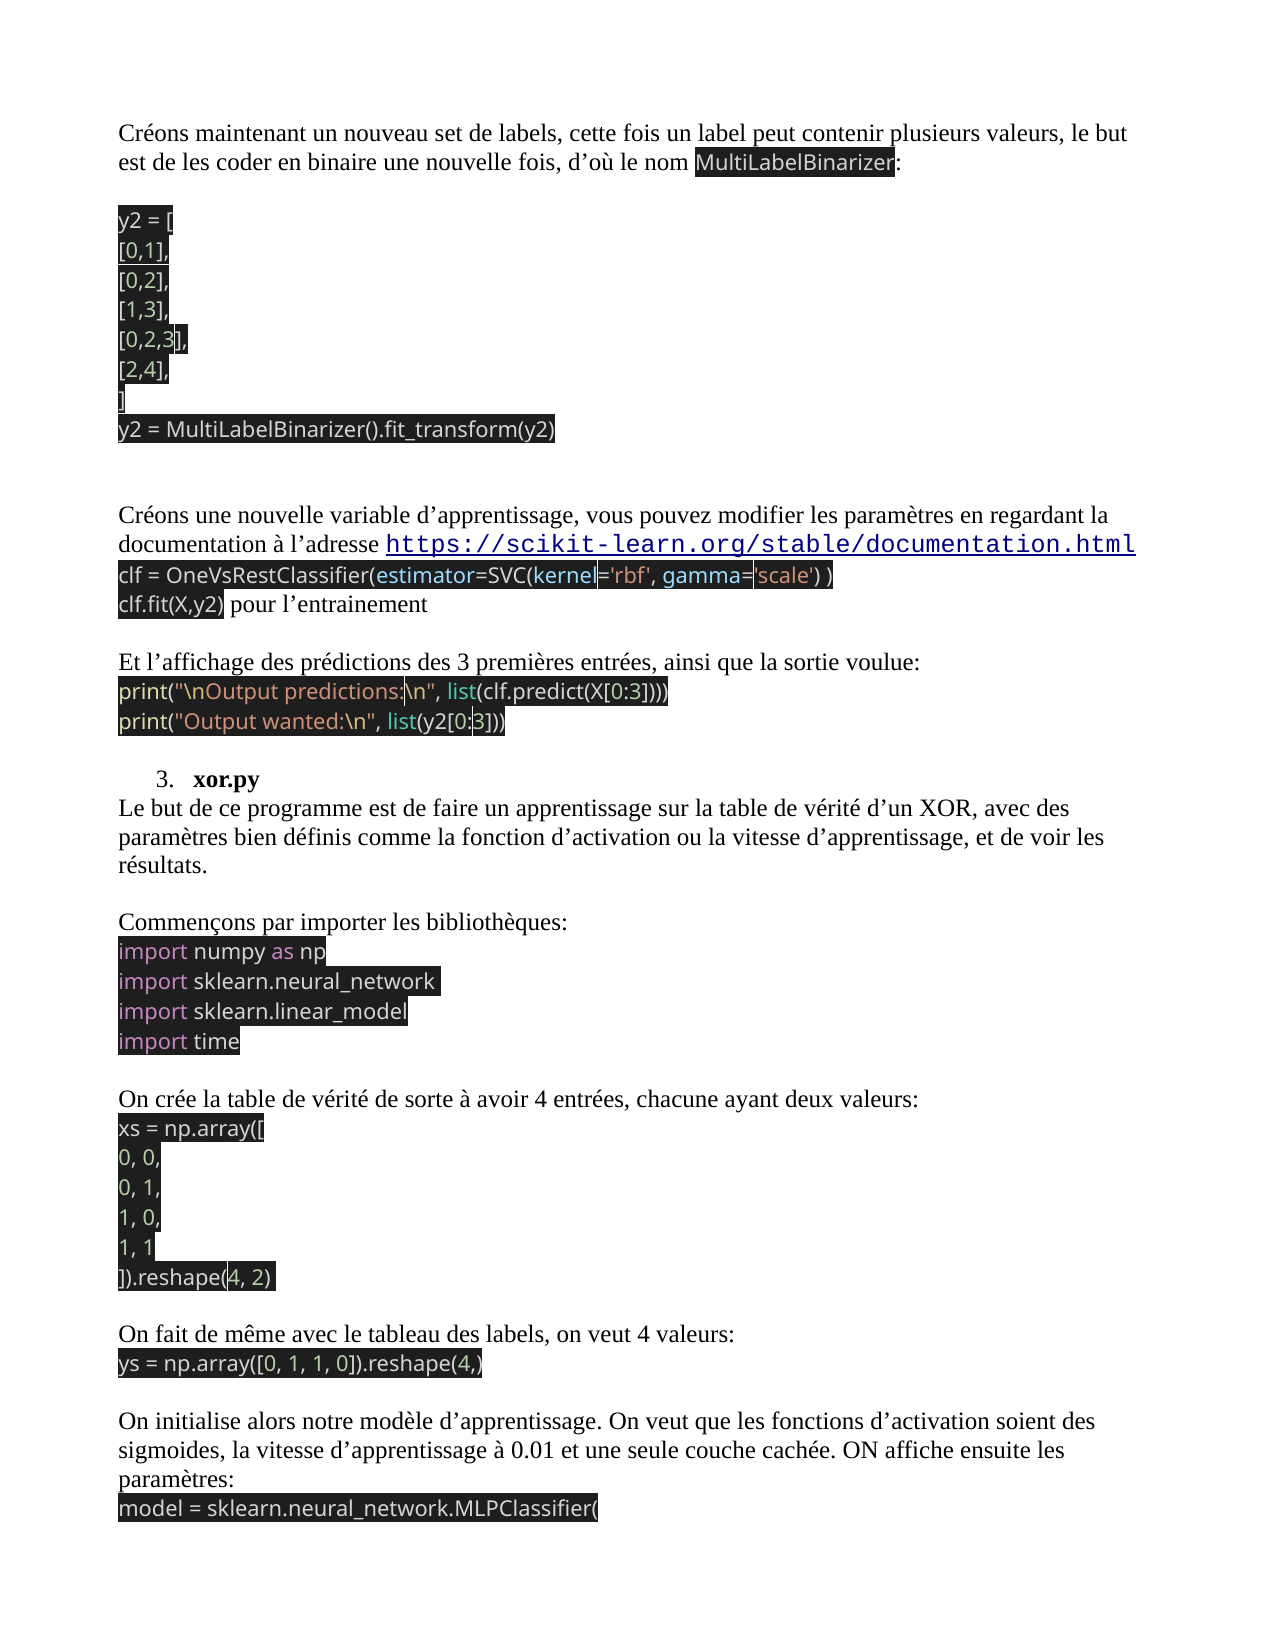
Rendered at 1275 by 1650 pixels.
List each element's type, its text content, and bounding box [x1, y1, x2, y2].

text ys = np.array([0, 1, 1, 0]).reshape(4,) [118, 1348, 1157, 1378]
text import sklearn.linear_model [118, 996, 1157, 1026]
text ]).reshape(4, 2) [118, 1261, 1157, 1291]
text [1,3], [118, 294, 1157, 324]
text import sklearn.neural_network [118, 966, 1157, 996]
text [0,2], [118, 264, 1157, 294]
text Et l’affichage des prédictions des 3 premières entrées, ainsi que la sortie voulue: [118, 647, 1157, 676]
text clf.fit(X,y2) pour l’entrainement [118, 589, 1157, 619]
text y2 = [ [118, 205, 1157, 235]
text On fait de même avec le tableau des labels, on veut 4 valeurs: [118, 1319, 1157, 1348]
text Créons une nouvelle variable d’apprentissage, vous pouvez modifier les paramètres en regardant la documentation à l’adresse https://scikit-learn.org/stable/documentation.html [118, 500, 1157, 559]
text [0,1], [118, 235, 1157, 264]
text print("\nOutput predictions:\n", list(clf.predict(X[0:3]))) [118, 676, 1157, 706]
list xor.py [156, 764, 1157, 793]
text ] [118, 384, 1157, 413]
text [0,2,3], [118, 324, 1157, 354]
text import numpy as np [118, 936, 1157, 966]
text clf = OneVsRestClassifier(estimator=SVC(kernel='rbf', gamma='scale') ) [118, 559, 1157, 589]
text On initialise alors notre modèle d’apprentissage. On veut que les fonctions d’activation soient des sigmoides, la vitesse d’apprentissage à 0.01 et une seule couche cachée. ON affiche ensuite les paramètres: [118, 1406, 1157, 1493]
text 0, 1, [118, 1172, 1157, 1202]
text xs = np.array([ [118, 1112, 1157, 1142]
text 0, 0, [118, 1142, 1157, 1172]
text Commençons par importer les bibliothèques: [118, 907, 1157, 936]
text 1, 1 [118, 1232, 1157, 1261]
text Le but de ce programme est de faire un apprentissage sur la table de vérité d’un XOR, avec des paramètres bien définis comme la fonction d’activation ou la vitesse d’apprentissage, et de voir les résultats. [118, 793, 1157, 879]
text [2,4], [118, 354, 1157, 384]
text On crée la table de vérité de sorte à avoir 4 entrées, chacune ayant deux valeurs: [118, 1084, 1157, 1112]
text Créons maintenant un nouveau set de labels, cette fois un label peut contenir plusieurs valeurs, le but est de les coder en binaire une nouvelle fois, d’où le nom MultiLabelBinarizer: [118, 118, 1157, 177]
text model = sklearn.neural_network.MLPClassifier( [118, 1493, 1157, 1522]
text print("Output wanted:\n", list(y2[0:3])) [118, 706, 1157, 736]
text import time [118, 1026, 1157, 1055]
text y2 = MultiLabelBinarizer().fit_transform(y2) [118, 413, 1157, 443]
text 1, 0, [118, 1202, 1157, 1232]
